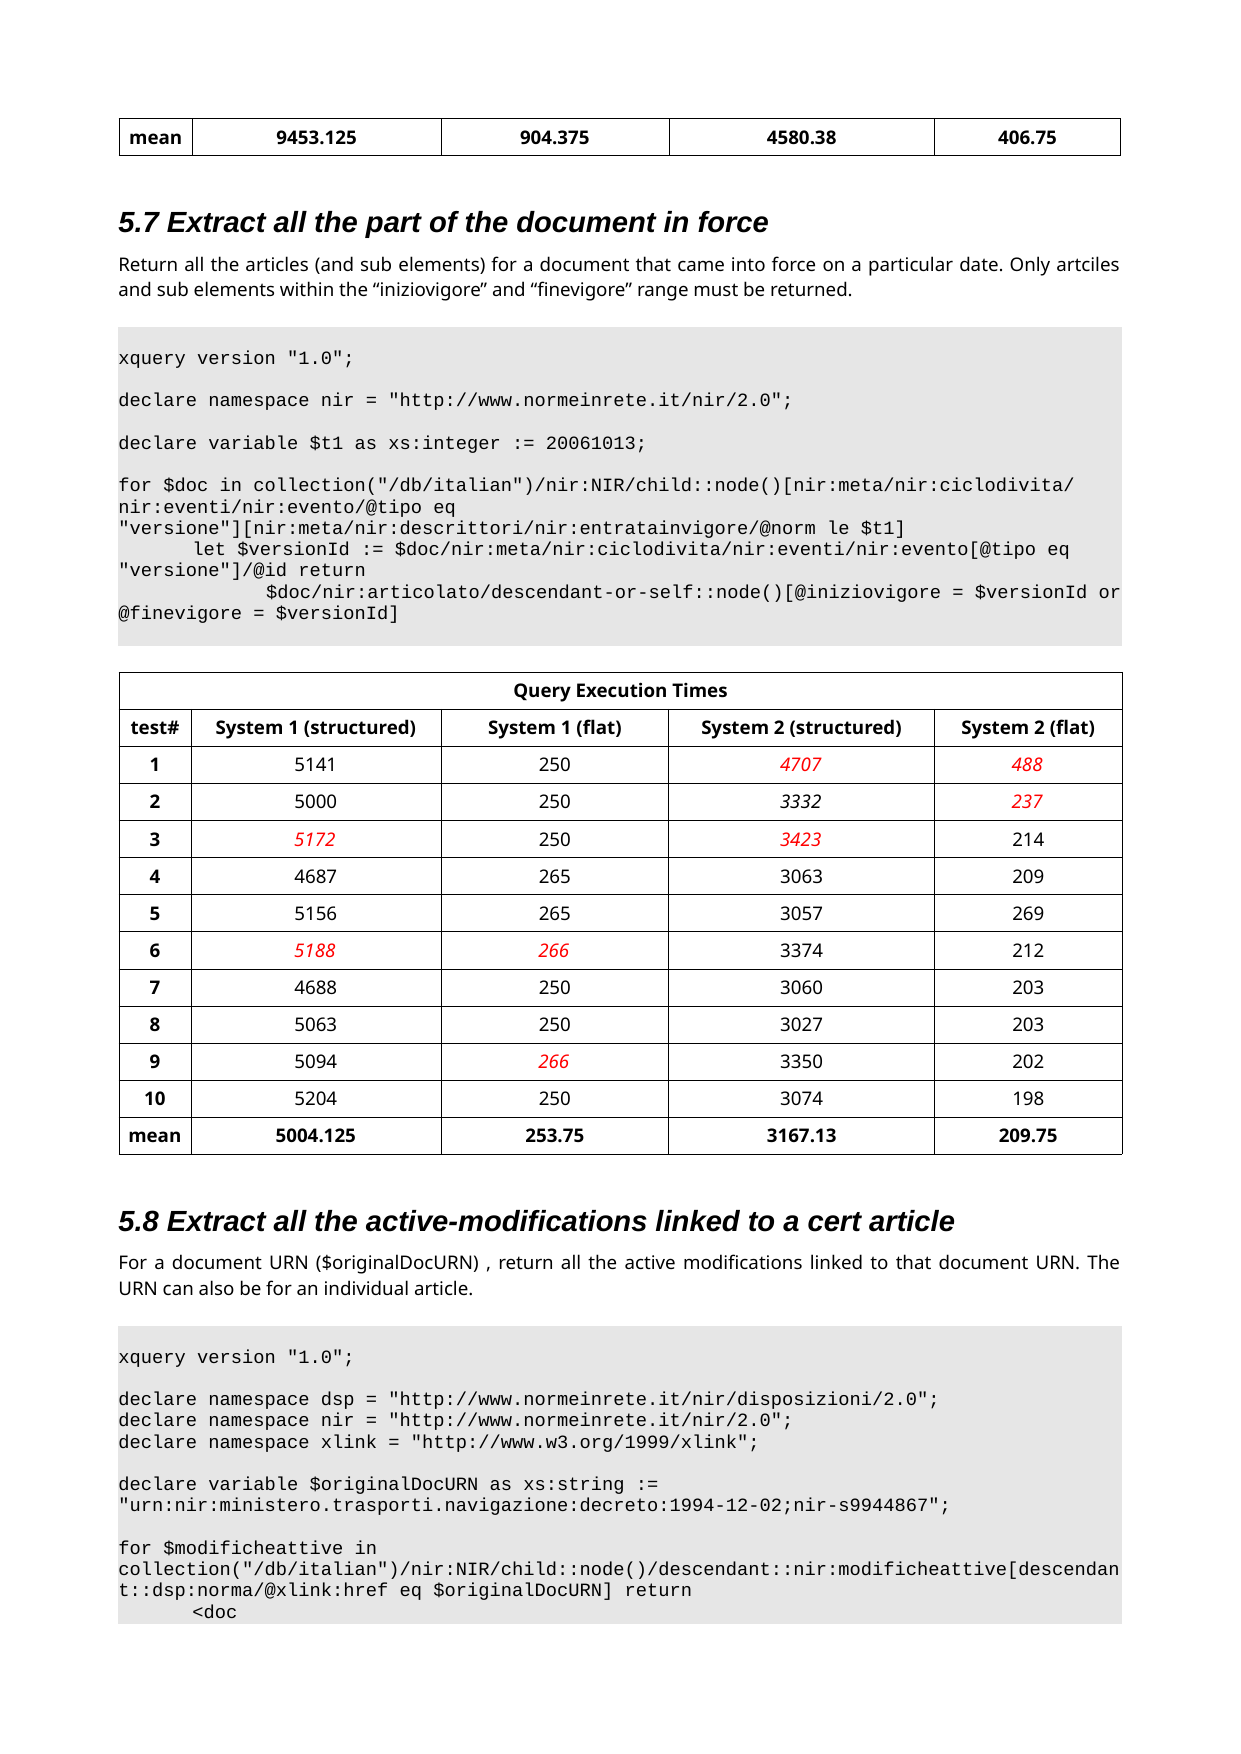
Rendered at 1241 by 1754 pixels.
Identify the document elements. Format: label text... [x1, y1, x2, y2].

text declare variable $t1 as xs:integer := 20061013; [118, 434, 1122, 455]
table_cell 203 [935, 1007, 1122, 1043]
table_cell 4687 [192, 858, 441, 894]
table_cell 250 [442, 821, 668, 857]
table_cell 250 [442, 747, 668, 783]
text for $modificheattive in collection("/db/italian")/nir:NIR/child::node()/descendant::nir:modificheattive[descendant::dsp:norma/@xlink:href eq $originalDocURN] return [118, 1539, 1122, 1602]
text declare namespace dsp = "http://www.normeinrete.it/nir/disposizioni/2.0"; [118, 1390, 1122, 1411]
table_cell 198 [935, 1081, 1122, 1117]
table_cell 209 [935, 858, 1122, 894]
table_cell 5094 [192, 1044, 441, 1080]
table_cell 2 [120, 784, 191, 820]
text For a document URN ($originalDocURN) , return all the active modifications linked to that document URN. The URN can also be for an individual article. [118, 1249, 1122, 1301]
table_cell 3027 [669, 1007, 934, 1043]
text <doc [118, 1602, 1122, 1624]
table_header Query Execution Times [120, 673, 1122, 709]
table_cell mean [120, 119, 192, 155]
table_cell 4 [120, 858, 191, 894]
table_cell 5172 [192, 821, 441, 857]
table_cell 3167.13 [669, 1118, 934, 1154]
table_cell 250 [442, 784, 668, 820]
table_cell 3374 [669, 932, 934, 968]
table_cell 904.375 [442, 119, 669, 155]
table_cell 3063 [669, 858, 934, 894]
table_cell 250 [442, 1007, 668, 1043]
table_cell 406.75 [935, 119, 1120, 155]
subtitle 5.7 Extract all the part of the document in force [118, 206, 1122, 238]
table_cell 7 [120, 970, 191, 1006]
table_cell 5063 [192, 1007, 441, 1043]
table_cell mean [120, 1118, 191, 1154]
table_cell 10 [120, 1081, 191, 1117]
table_cell 4688 [192, 970, 441, 1006]
table_cell 5141 [192, 747, 441, 783]
table_cell System 2 (structured) [669, 710, 934, 746]
table_cell 4580.38 [670, 119, 934, 155]
table_cell 237 [935, 784, 1122, 820]
table_cell 209.75 [935, 1118, 1122, 1154]
table_cell 5004.125 [192, 1118, 441, 1154]
table_cell System 2 (flat) [935, 710, 1122, 746]
table_cell 488 [935, 747, 1122, 783]
table_cell 250 [442, 1081, 668, 1117]
table_cell 269 [935, 895, 1122, 931]
text Return all the articles (and sub elements) for a document that came into force on a particular date. Only artciles and sub elements within the “iniziovigore” and “finevigore” range must be returned. [118, 251, 1122, 302]
table_cell 3332 [669, 784, 934, 820]
table_cell 5 [120, 895, 191, 931]
text let $versionId := $doc/nir:meta/nir:ciclodivita/nir:eventi/nir:evento[@tipo eq "versione"]/@id return [118, 540, 1122, 582]
table_cell 3057 [669, 895, 934, 931]
table_cell 214 [935, 821, 1122, 857]
table_cell 3423 [669, 821, 934, 857]
table_cell System 1 (structured) [192, 710, 441, 746]
table_cell 5204 [192, 1081, 441, 1117]
table_cell 203 [935, 970, 1122, 1006]
table_cell 1 [120, 747, 191, 783]
table_cell 8 [120, 1007, 191, 1043]
text xquery version "1.0"; [118, 349, 1122, 370]
table_cell 6 [120, 932, 191, 968]
text declare namespace xlink = "http://www.w3.org/1999/xlink"; [118, 1432, 1122, 1454]
table_cell 5156 [192, 895, 441, 931]
table_cell 4707 [669, 747, 934, 783]
table_cell 266 [442, 1044, 668, 1080]
table_cell 265 [442, 858, 668, 894]
table_cell 212 [935, 932, 1122, 968]
text declare namespace nir = "http://www.normeinrete.it/nir/2.0"; [118, 1411, 1122, 1432]
table_cell test# [120, 710, 191, 746]
table_cell 202 [935, 1044, 1122, 1080]
table_cell 265 [442, 895, 668, 931]
table_cell 3074 [669, 1081, 934, 1117]
table_cell 5000 [192, 784, 441, 820]
table_cell 9 [120, 1044, 191, 1080]
table_cell 5188 [192, 932, 441, 968]
table_cell System 1 (flat) [442, 710, 668, 746]
text declare variable $originalDocURN as xs:string := "urn:nir:ministero.trasporti.navigazione:decreto:1994-12-02;nir-s9944867"; [118, 1475, 1122, 1517]
subtitle 5.8 Extract all the active-modifications linked to a cert article [118, 1204, 1122, 1237]
table_cell 9453.125 [193, 119, 441, 155]
text xquery version "1.0"; [118, 1347, 1122, 1369]
table_cell 250 [442, 970, 668, 1006]
table_cell 3060 [669, 970, 934, 1006]
table_cell 3 [120, 821, 191, 857]
text declare namespace nir = "http://www.normeinrete.it/nir/2.0"; [118, 391, 1122, 412]
table_cell 3350 [669, 1044, 934, 1080]
text $doc/nir:articolato/descendant-or-self::node()[@iniziovigore = $versionId or @finevigore = $versionId] [118, 582, 1122, 625]
table_cell 253.75 [442, 1118, 668, 1154]
table_cell 266 [442, 932, 668, 968]
text for $doc in collection("/db/italian")/nir:NIR/child::node()[nir:meta/nir:ciclodivita/nir:eventi/nir:evento/@tipo eq "versione"][nir:meta/nir:descrittori/nir:entratainvigore/@norm le $t1] [118, 476, 1122, 540]
